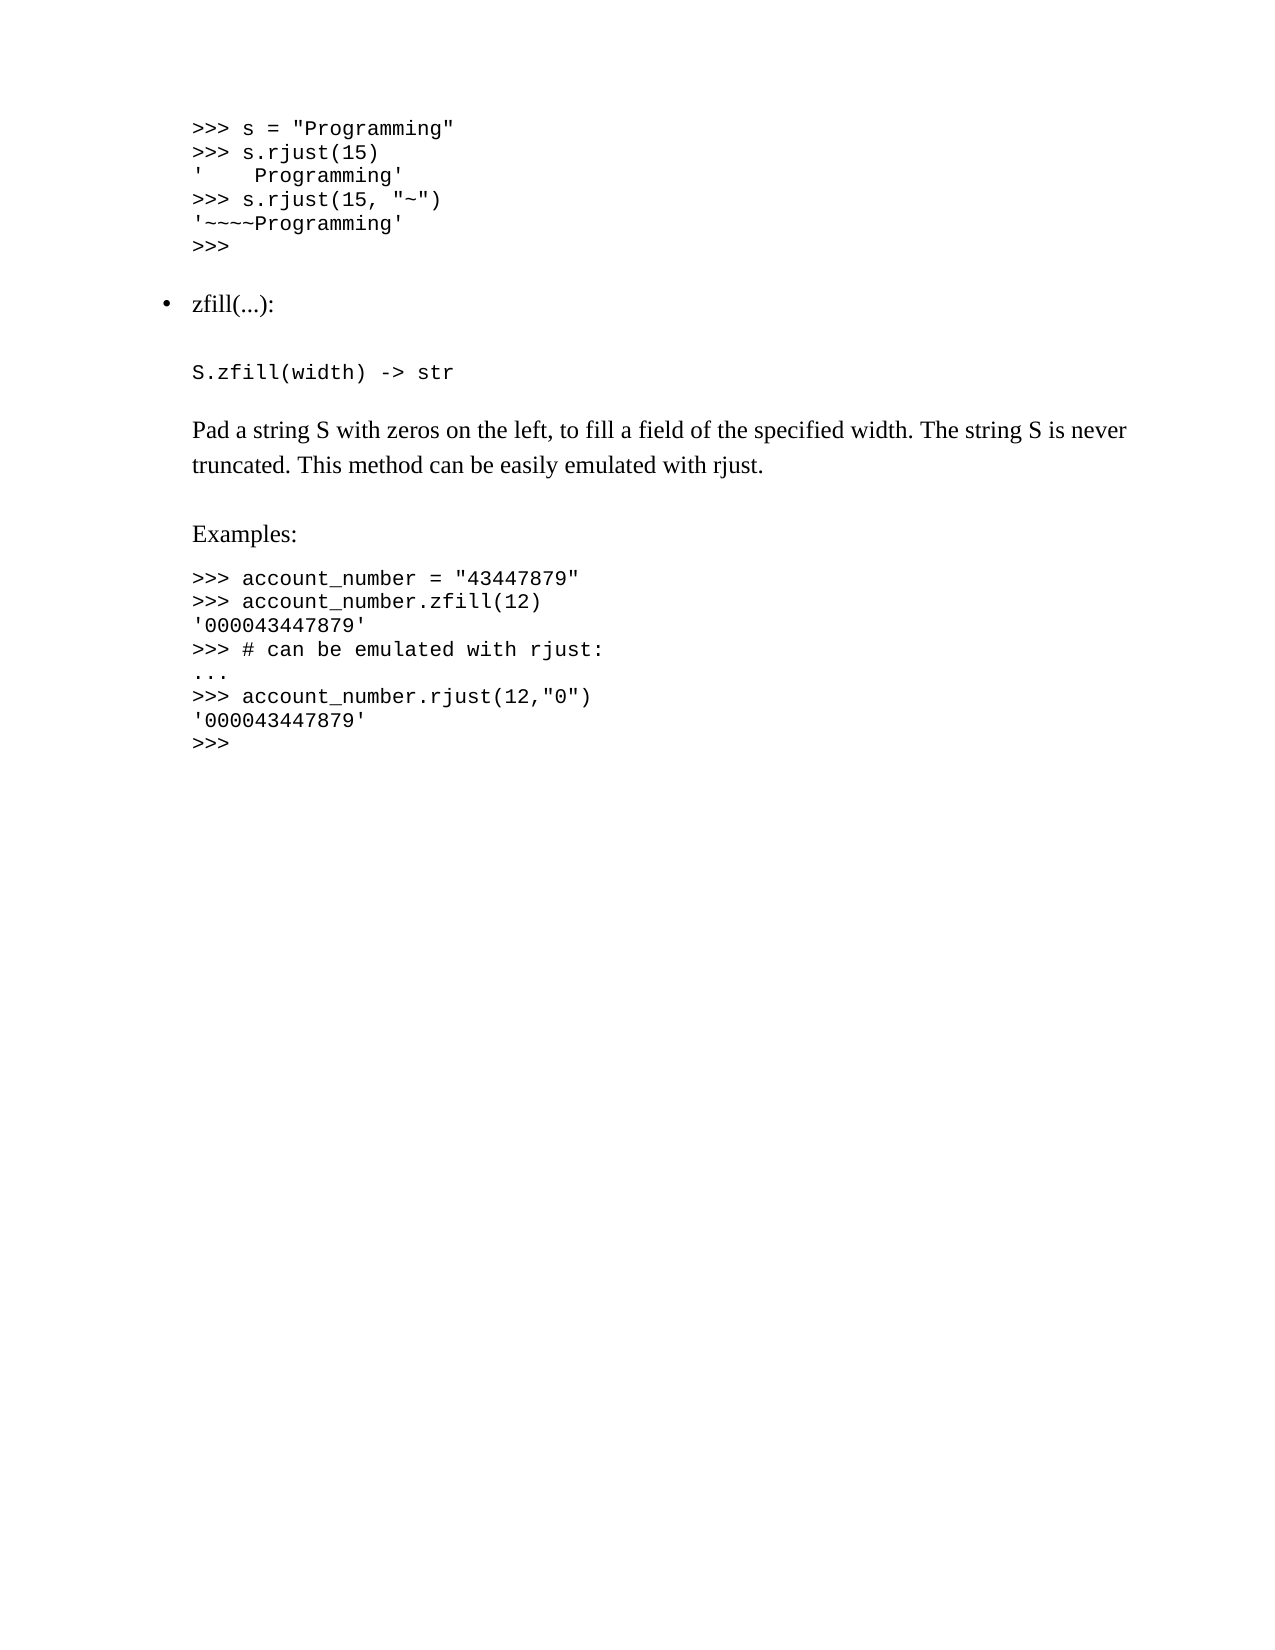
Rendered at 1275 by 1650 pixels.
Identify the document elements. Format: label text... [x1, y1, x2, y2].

list ' Programming' [162, 165, 1157, 189]
list '~~~~Programming' [162, 213, 1157, 236]
list '000043447879' [162, 615, 1157, 639]
list >>> account_number = "43447879" [162, 568, 1157, 591]
list '000043447879' [162, 710, 1157, 733]
list Pad a string S with zeros on the left, to fill a field of the specified width. The string S is never truncated. This method can be easily emulated with rjust. Examples: [162, 415, 1157, 547]
list >>> s.rjust(15, "~") [162, 189, 1157, 213]
list >>> s.rjust(15) [162, 142, 1157, 165]
list ... [162, 662, 1157, 686]
list >>> # can be emulated with rjust: [162, 639, 1157, 662]
list >>> account_number.rjust(12,"0") [162, 686, 1157, 710]
list S.zfill(width) -> str [162, 362, 1157, 386]
list >>> [162, 733, 1157, 757]
list zfill(...): [162, 289, 1157, 318]
list >>> account_number.zfill(12) [162, 591, 1157, 615]
list >>> [162, 236, 1157, 260]
list >>> s = "Programming" [162, 118, 1157, 142]
